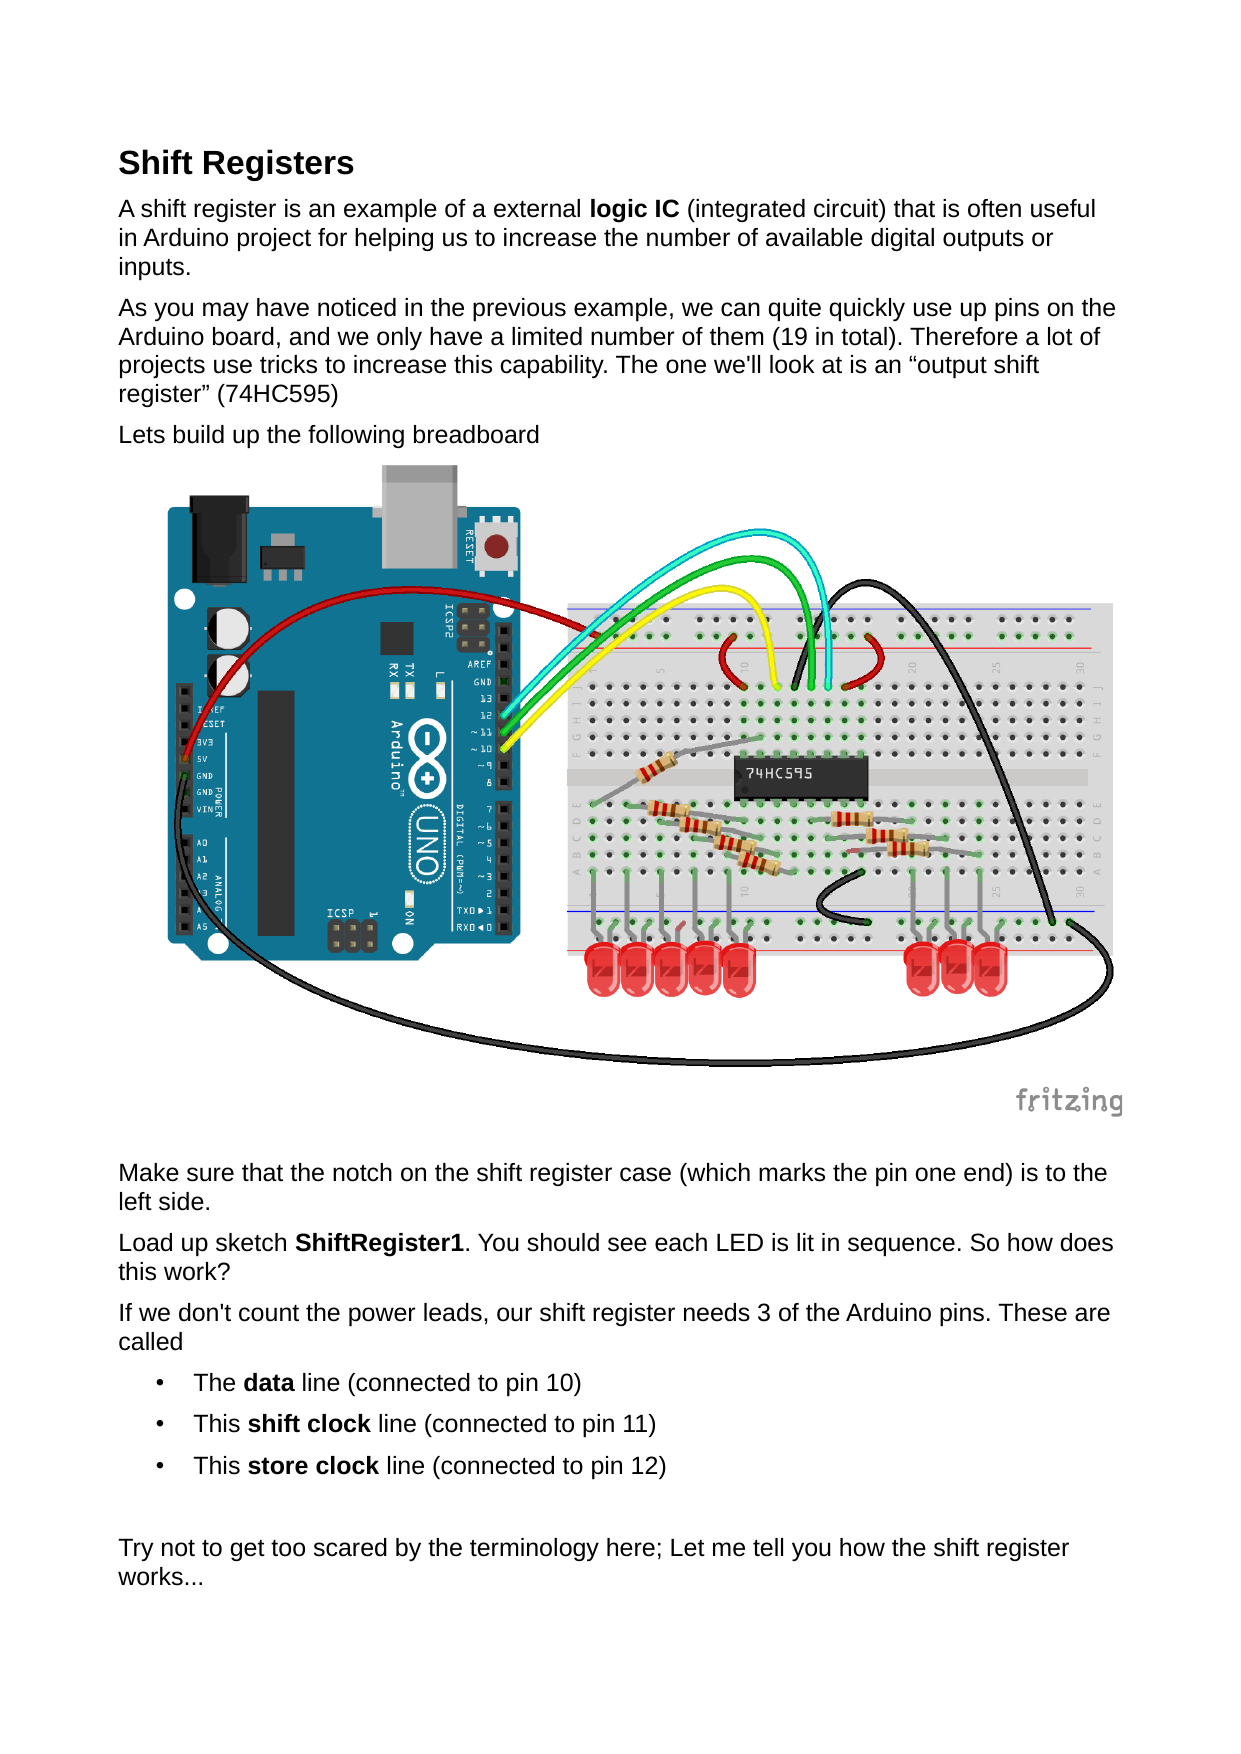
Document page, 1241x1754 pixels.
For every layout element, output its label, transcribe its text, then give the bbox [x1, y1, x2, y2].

text If we don't count the power leads, our shift register needs 3 of the Arduino pins. These are called [118, 1298, 1122, 1356]
text As you may have noticed in the previous example, we can quite quickly use up pins on the Arduino board, and we only have a limited number of them (19 in total). Therefore a lot of projects use tricks to increase this capability. The one we'll look at is an “output shift register” (74HC595) [118, 293, 1122, 408]
text A shift register is an example of a external logic IC (integrated circuit) that is often useful in Arduino project for helping us to increase the number of available digital outputs or inputs. [118, 194, 1122, 281]
text Make sure that the notch on the shift register case (which marks the pin one end) is to the left side. [118, 1158, 1122, 1216]
text Try not to get too scared by the terminology here; Let me tell you how the shift register works... [118, 1533, 1122, 1591]
subtitle Shift Registers [118, 143, 1122, 182]
text Lets build up the following breadboard [118, 421, 1122, 449]
list This shift clock line (connected to pin 11) [156, 1409, 1122, 1438]
text Load up sketch ShiftRegister1. You should see each LED is lit in sequence. So how does this work? [118, 1228, 1122, 1286]
list This store clock line (connected to pin 12) [156, 1451, 1122, 1479]
list The data line (connected to pin 10) [156, 1368, 1122, 1397]
